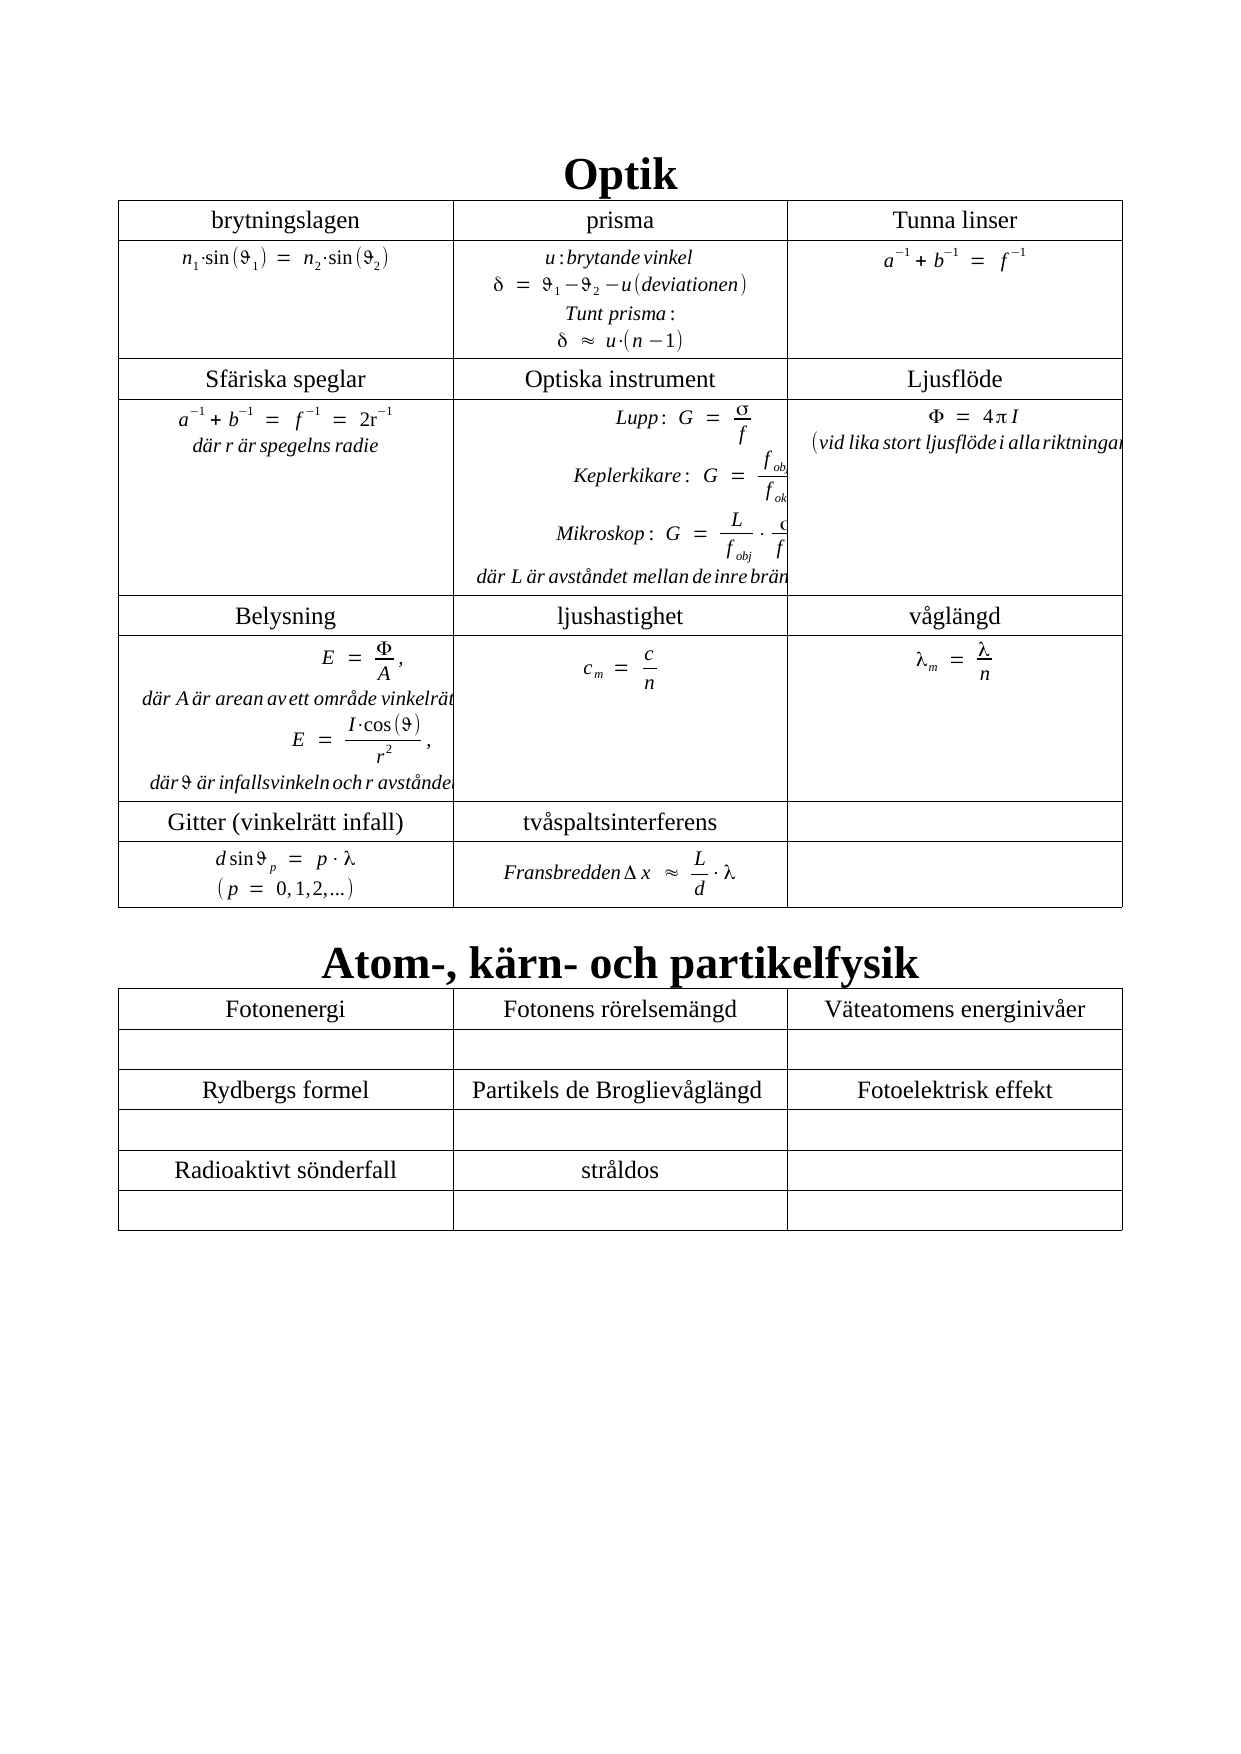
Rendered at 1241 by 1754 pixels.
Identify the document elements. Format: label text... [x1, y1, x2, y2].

table_cell Radioaktivt sönderfall [119, 1151, 453, 1190]
table_cell ljushastighet [454, 596, 787, 635]
table_header brytningslagen [119, 201, 453, 240]
table_header Fotonenergi [119, 989, 453, 1029]
table_cell stråldos [454, 1151, 787, 1190]
table_cell Fotoelektrisk effekt [788, 1070, 1122, 1109]
table_cell Optiska instrument [454, 359, 787, 398]
table_cell [119, 400, 453, 595]
table_cell [454, 842, 787, 907]
table_cell [119, 1030, 453, 1069]
table_cell Ljusflöde [788, 359, 1122, 398]
table_cell [119, 241, 453, 358]
table_header Fotonens rörelsemängd [454, 989, 787, 1029]
table_cell [788, 842, 1122, 907]
table_cell Partikels de Broglievåglängd [454, 1070, 787, 1109]
table_cell tvåspaltsinterferens [454, 802, 787, 841]
table_cell Sfäriska speglar [119, 359, 453, 398]
table_cell våglängd [788, 596, 1122, 635]
table_cell [788, 1151, 1122, 1190]
table_cell Rydbergs formel [119, 1070, 453, 1109]
table_cell Gitter (vinkelrätt infall) [119, 802, 453, 841]
table_header prisma [454, 201, 787, 240]
table_cell [788, 802, 1122, 841]
table_cell [788, 1191, 1122, 1230]
table_cell [788, 1110, 1122, 1149]
table_cell [454, 400, 787, 595]
table_cell [454, 1110, 787, 1149]
table_cell [119, 1110, 453, 1149]
table_cell Belysning [119, 596, 453, 635]
table_cell [119, 1191, 453, 1230]
table_cell [788, 1030, 1122, 1069]
table_cell [788, 241, 1122, 358]
table_cell [119, 636, 453, 801]
table_cell [788, 636, 1122, 801]
table_cell [454, 241, 787, 358]
table_header Tunna linser [788, 201, 1122, 240]
table_cell [788, 400, 1122, 595]
table_header Väteatomens energinivåer [788, 989, 1122, 1029]
table_cell [454, 1030, 787, 1069]
text Atom-, kärn- och partikelfysik [118, 936, 1122, 988]
table_cell [119, 842, 453, 907]
table_cell [454, 1191, 787, 1230]
table_cell [454, 636, 787, 801]
text Optik [118, 147, 1122, 199]
